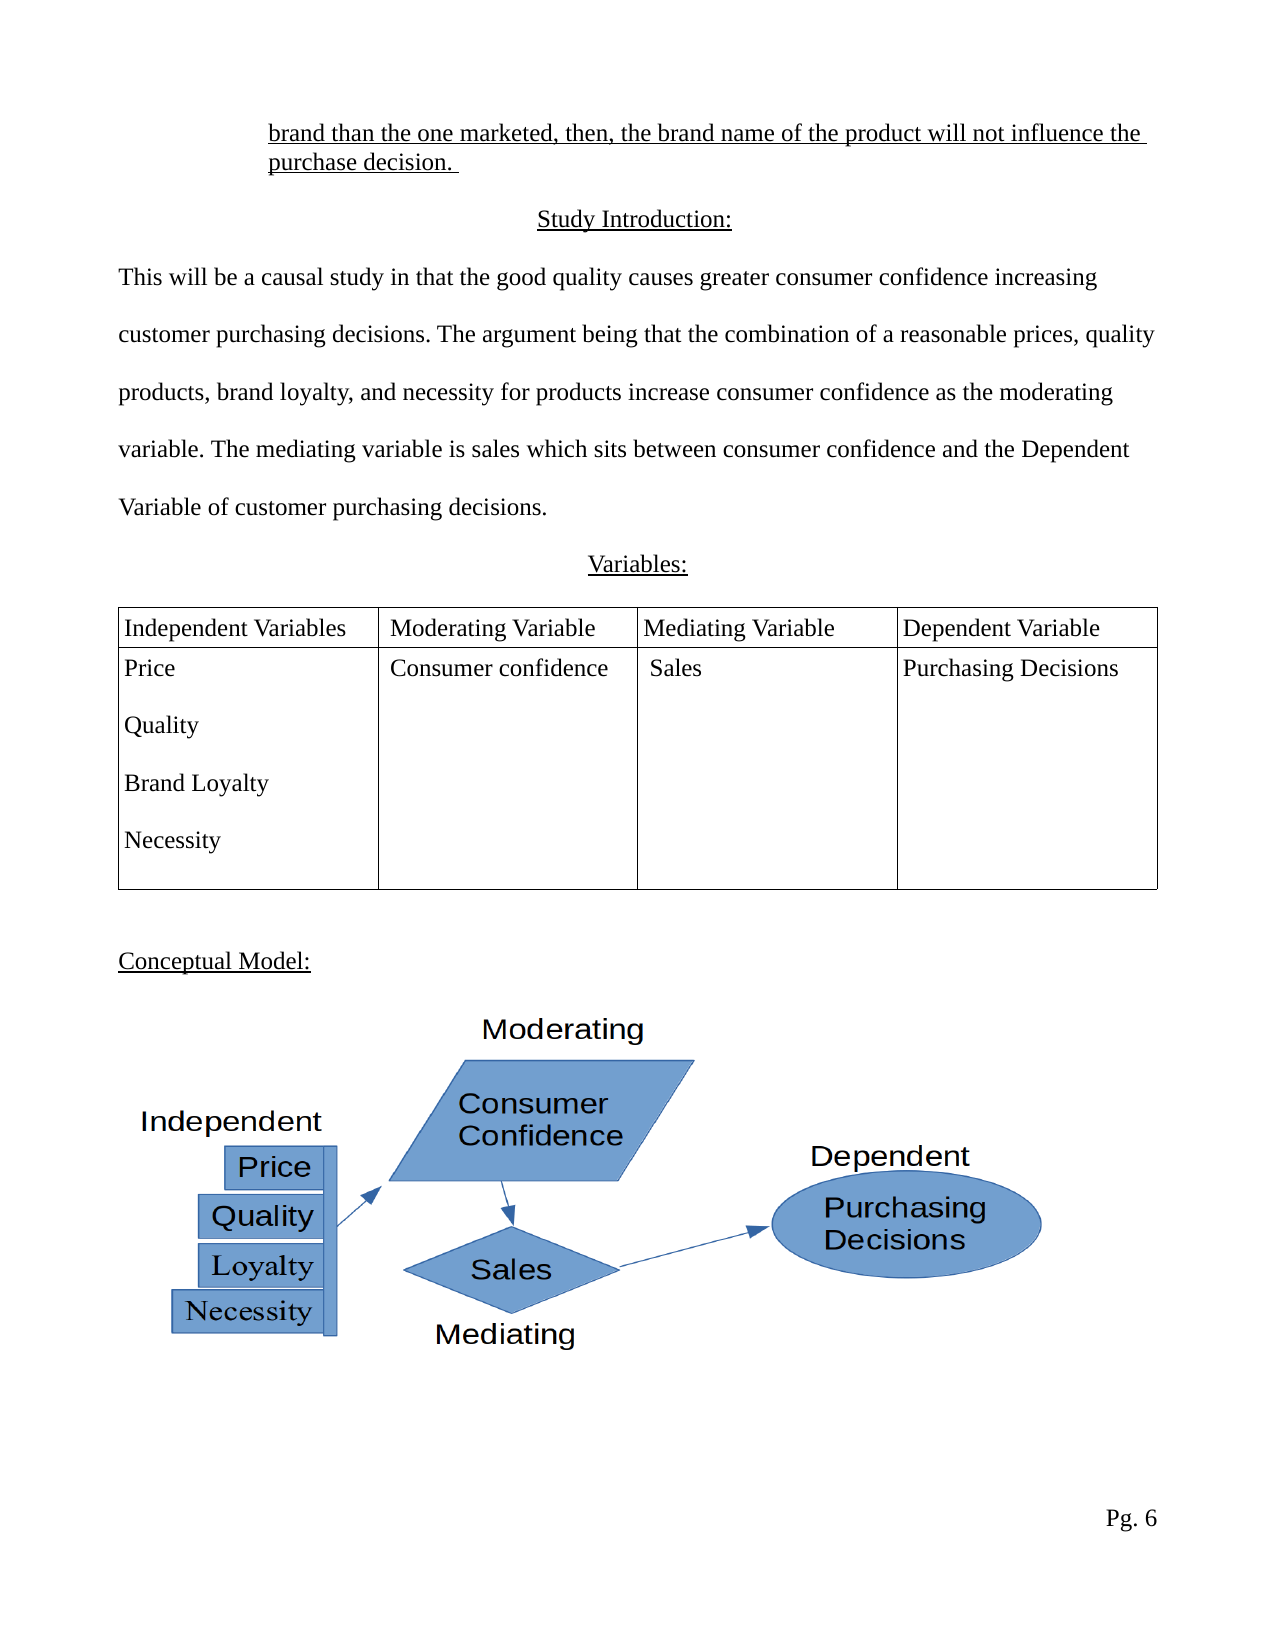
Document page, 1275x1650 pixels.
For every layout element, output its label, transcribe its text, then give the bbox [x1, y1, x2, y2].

table_header Moderating Variable [379, 608, 637, 647]
text Study Introduction: [118, 204, 1157, 233]
list brand than the one marketed, then, the brand name of the product will not influence the purchase decision. [249, 118, 1157, 176]
table_header Dependent Variable [898, 608, 1157, 647]
picture [134, 1010, 1052, 1357]
text Variables: [118, 549, 1157, 578]
text Conceptual Model: [118, 946, 1157, 975]
table_cell Price Quality Brand Loyalty Necessity [119, 648, 378, 889]
table_header Independent Variables [119, 608, 378, 647]
table_cell Sales [638, 648, 897, 889]
table_cell Purchasing Decisions [898, 648, 1157, 889]
table_cell Consumer confidence [379, 648, 637, 889]
text This will be a causal study in that the good quality causes greater consumer confidence increasing customer purchasing decisions. The argument being that the combination of a reasonable prices, quality products, brand loyalty, and necessity for products increase consumer confidence as the moderating variable. The mediating variable is sales which sits between consumer confidence and the Dependent Variable of customer purchasing decisions. [118, 262, 1157, 521]
table_header Mediating Variable [638, 608, 897, 647]
